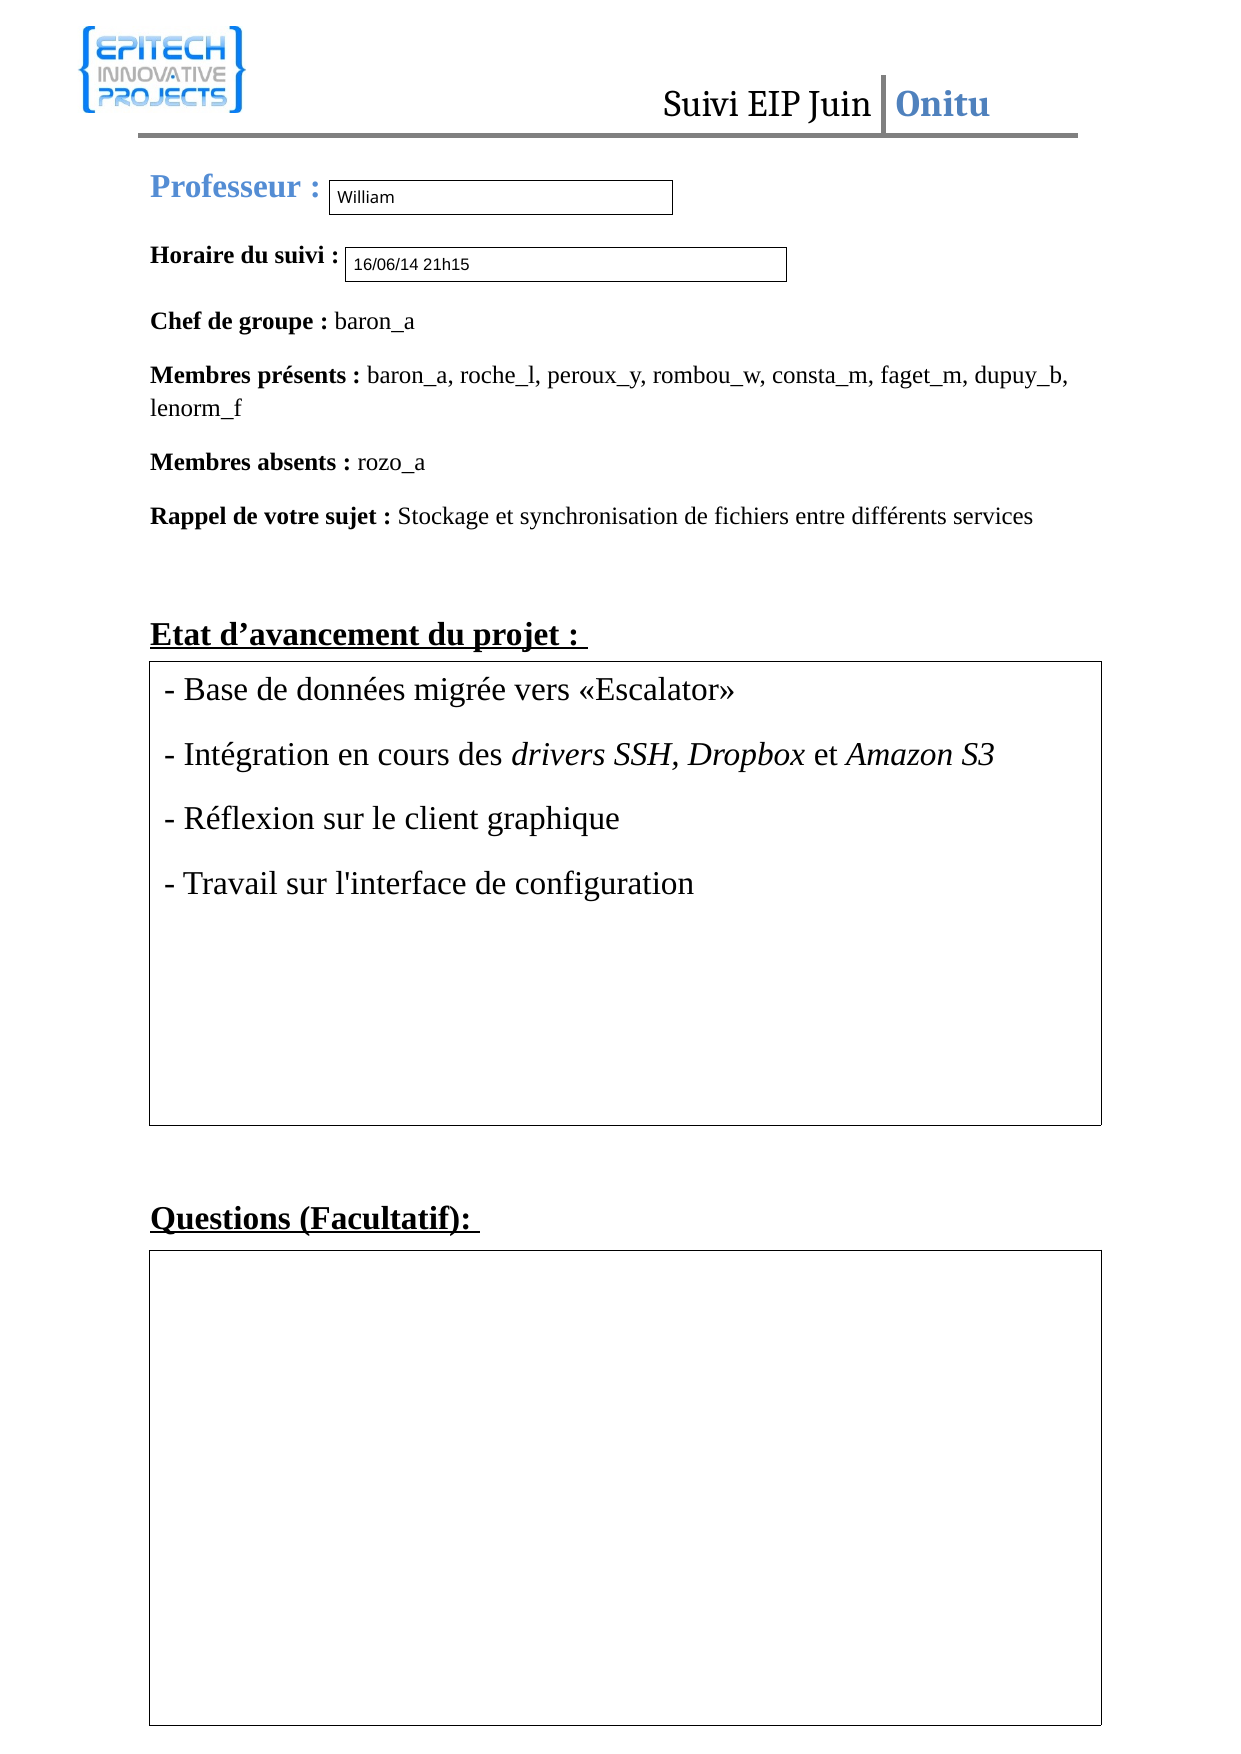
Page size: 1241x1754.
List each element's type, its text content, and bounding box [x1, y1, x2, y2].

text Membres absents : rozo_a [150, 447, 1090, 476]
text Questions (Facultatif): [150, 1198, 1090, 1236]
text Membres présents : baron_a, roche_l, peroux_y, rombou_w, consta_m, faget_m, dupuy_b, lenorm_f [150, 360, 1090, 422]
text Horaire du suivi : [150, 241, 1090, 281]
text Chef de groupe : baron_a [150, 306, 1090, 335]
text - Travail sur l'interface de configuration [164, 863, 1086, 902]
text - Base de données migrée vers «Escalator» [164, 669, 1086, 707]
text - Intégration en cours des drivers SSH, Dropbox et Amazon S3 [164, 734, 1086, 772]
text Rappel de votre sujet : Stockage et synchronisation de fichiers entre différents services [150, 501, 1090, 529]
text Etat d’avancement du projet : [150, 614, 1090, 652]
text - Réflexion sur le client graphique [164, 799, 1086, 837]
text Professeur : [150, 166, 1090, 214]
picture [77, 26, 247, 113]
